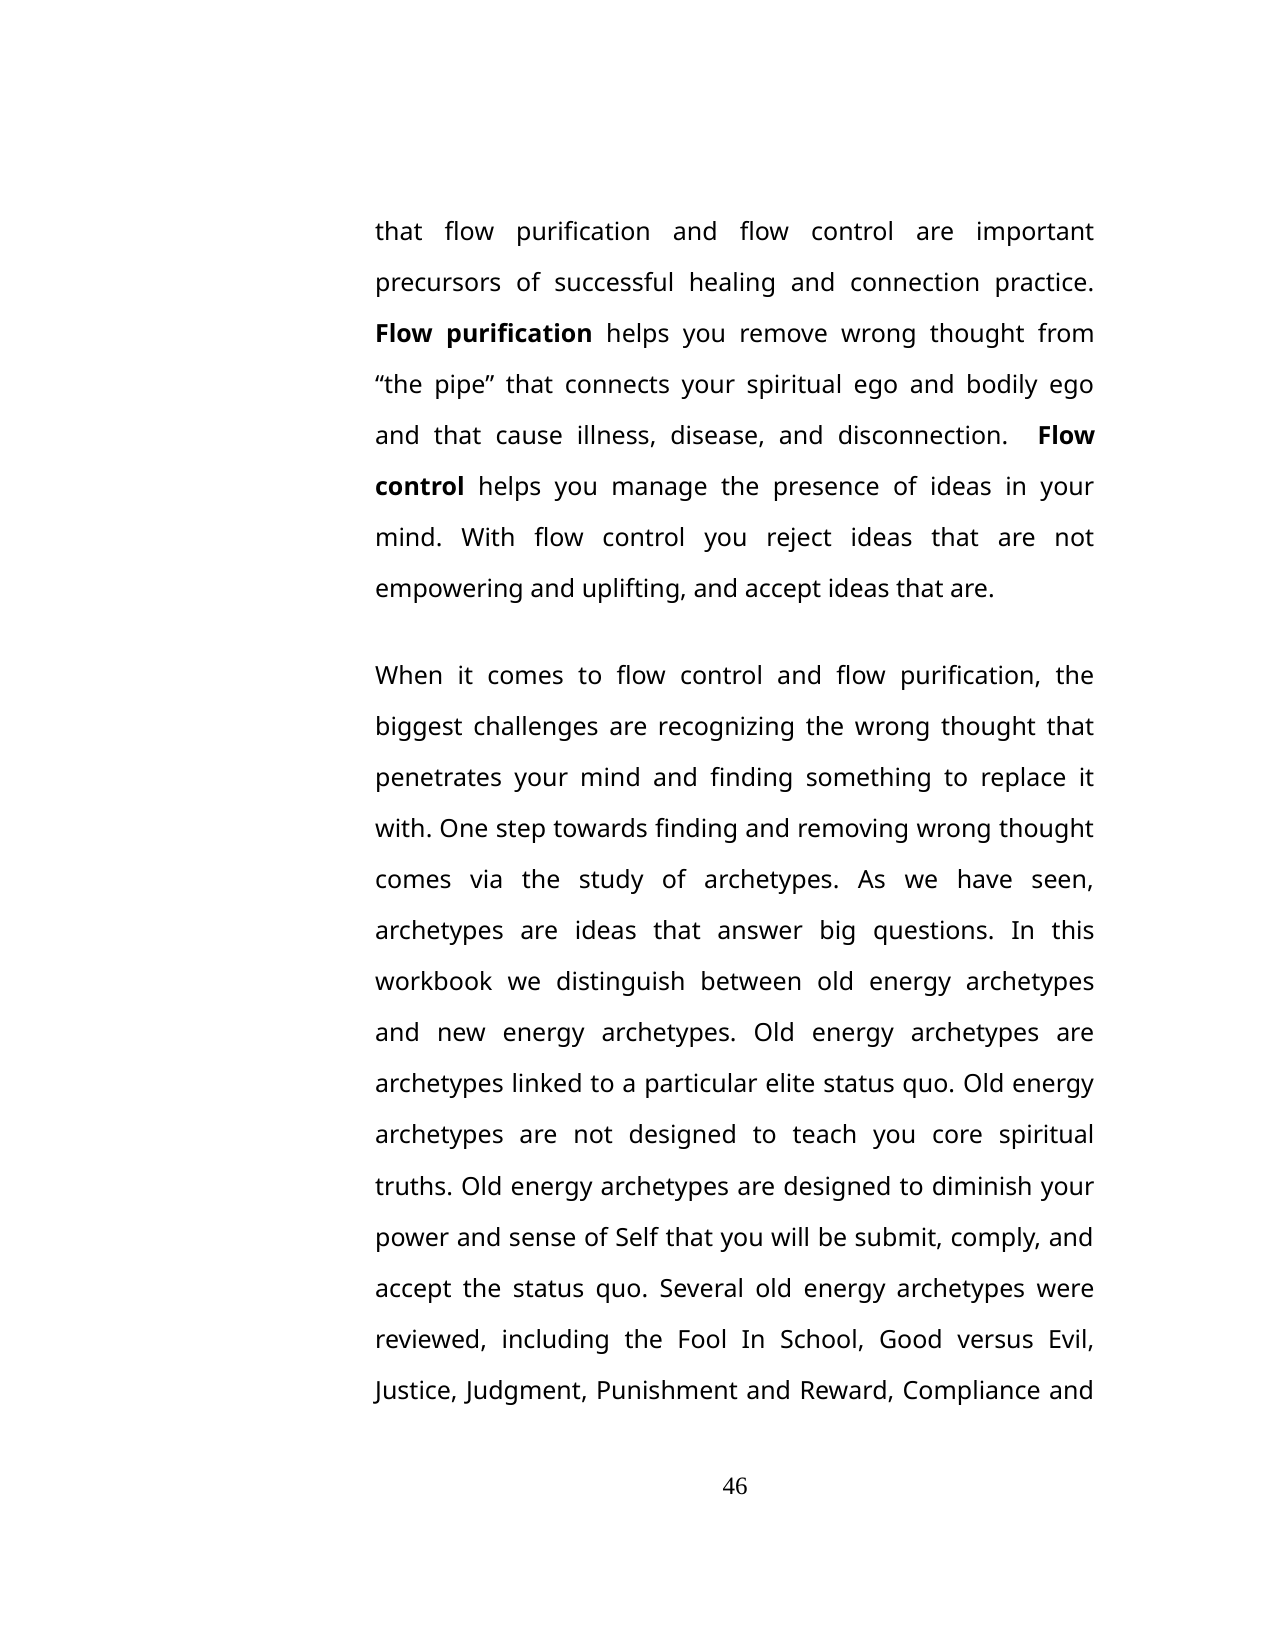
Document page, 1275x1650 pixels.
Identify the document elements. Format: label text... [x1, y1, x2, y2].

text that flow purification and flow control are important precursors of successful healing and connection practice. Flow purification helps you remove wrong thought from “the pipe” that connects your spiritual ego and bodily ego and that cause illness, disease, and disconnection. Flow control helps you manage the presence of ideas in your mind. With flow control you reject ideas that are not empowering and uplifting, and accept ideas that are. [375, 213, 1095, 605]
text When it comes to flow control and flow purification, the biggest challenges are recognizing the wrong thought that penetrates your mind and finding something to replace it with. One step towards finding and removing wrong thought comes via the study of archetypes. As we have seen, archetypes are ideas that answer big questions. In this workbook we distinguish between old energy archetypes and new energy archetypes. Old energy archetypes are archetypes linked to a particular elite status quo. Old energy archetypes are not designed to teach you core spiritual truths. Old energy archetypes are designed to diminish your power and sense of Self that you will be submit, comply, and accept the status quo. Several old energy archetypes were reviewed, including the Fool In School, Good versus Evil, Justice, Judgment, Punishment and Reward, Compliance and [375, 658, 1095, 1406]
